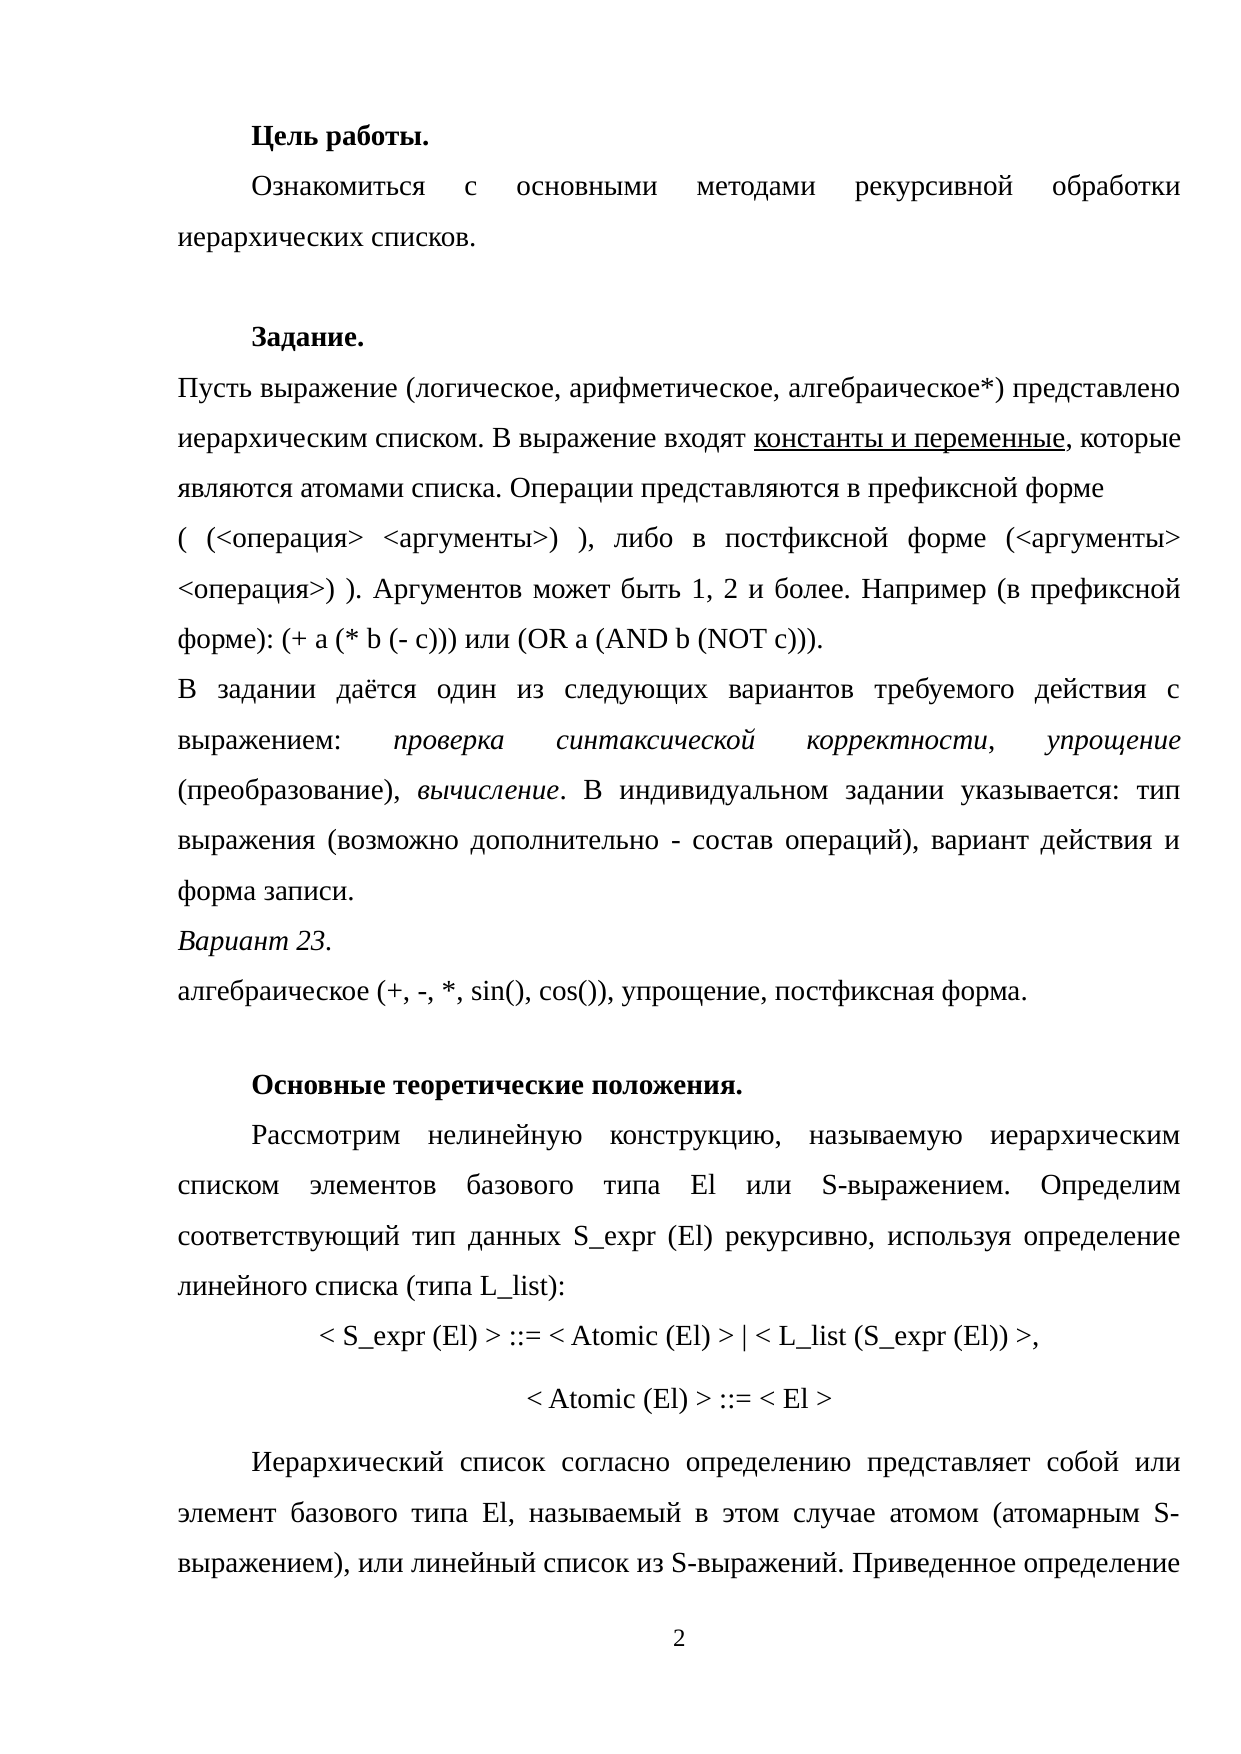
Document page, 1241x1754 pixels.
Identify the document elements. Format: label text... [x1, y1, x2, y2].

subtitle < Atomic (El) > ::= < El > [177, 1381, 1181, 1415]
subtitle Рассмотрим нелинейную конструкцию, называемую иерархическим списком элементов базового типа El или S-выражением. Определим соответствующий тип данных S_expr (El) рекурсивно, используя определение линейного списка (типа L_list): [177, 1117, 1181, 1302]
text Задание. [177, 319, 1181, 353]
text Вариант 23. [177, 923, 1181, 957]
subtitle < S_expr (El) > ::= < Atomic (El) > | < L_list (S_expr (El)) >, [177, 1318, 1181, 1352]
text ( (<операция> <аргументы>) ), либо в постфиксной форме (<аргументы> <операция>) ). Аргументов может быть 1, 2 и более. Например (в префиксной форме): (+ a (* b (- c))) или (OR a (AND b (NOT c))). [177, 521, 1181, 655]
text Пусть выражение (логическое, арифметическое, алгебраическое*) представлено иерархическим списком. В выражение входят константы и переменные, которые являются атомами списка. Операции представляются в префиксной форме [177, 370, 1181, 504]
text В задании даётся один из следующих вариантов требуемого действия с выражением: проверка синтаксической корректности, упрощение (преобразование), вычисление. В индивидуальном задании указывается: тип выражения (возможно дополнительно - состав операций), вариант действия и форма записи. [177, 672, 1181, 906]
text Ознакомиться с основными методами рекурсивной обработки иерархических списков. [177, 168, 1181, 252]
text Цель работы. [177, 118, 1181, 152]
text Основные теоретические положения. [177, 1067, 1181, 1100]
text алгебраическое (+, -, *, sin(), cos()), упрощение, постфиксная форма. [177, 973, 1181, 1007]
text Иерархический список согласно определению представляет собой или элемент базового типа El, называемый в этом случае атомом (атомарным S-выражением), или линейный список из S-выражений. Приведенное определение [177, 1444, 1181, 1579]
